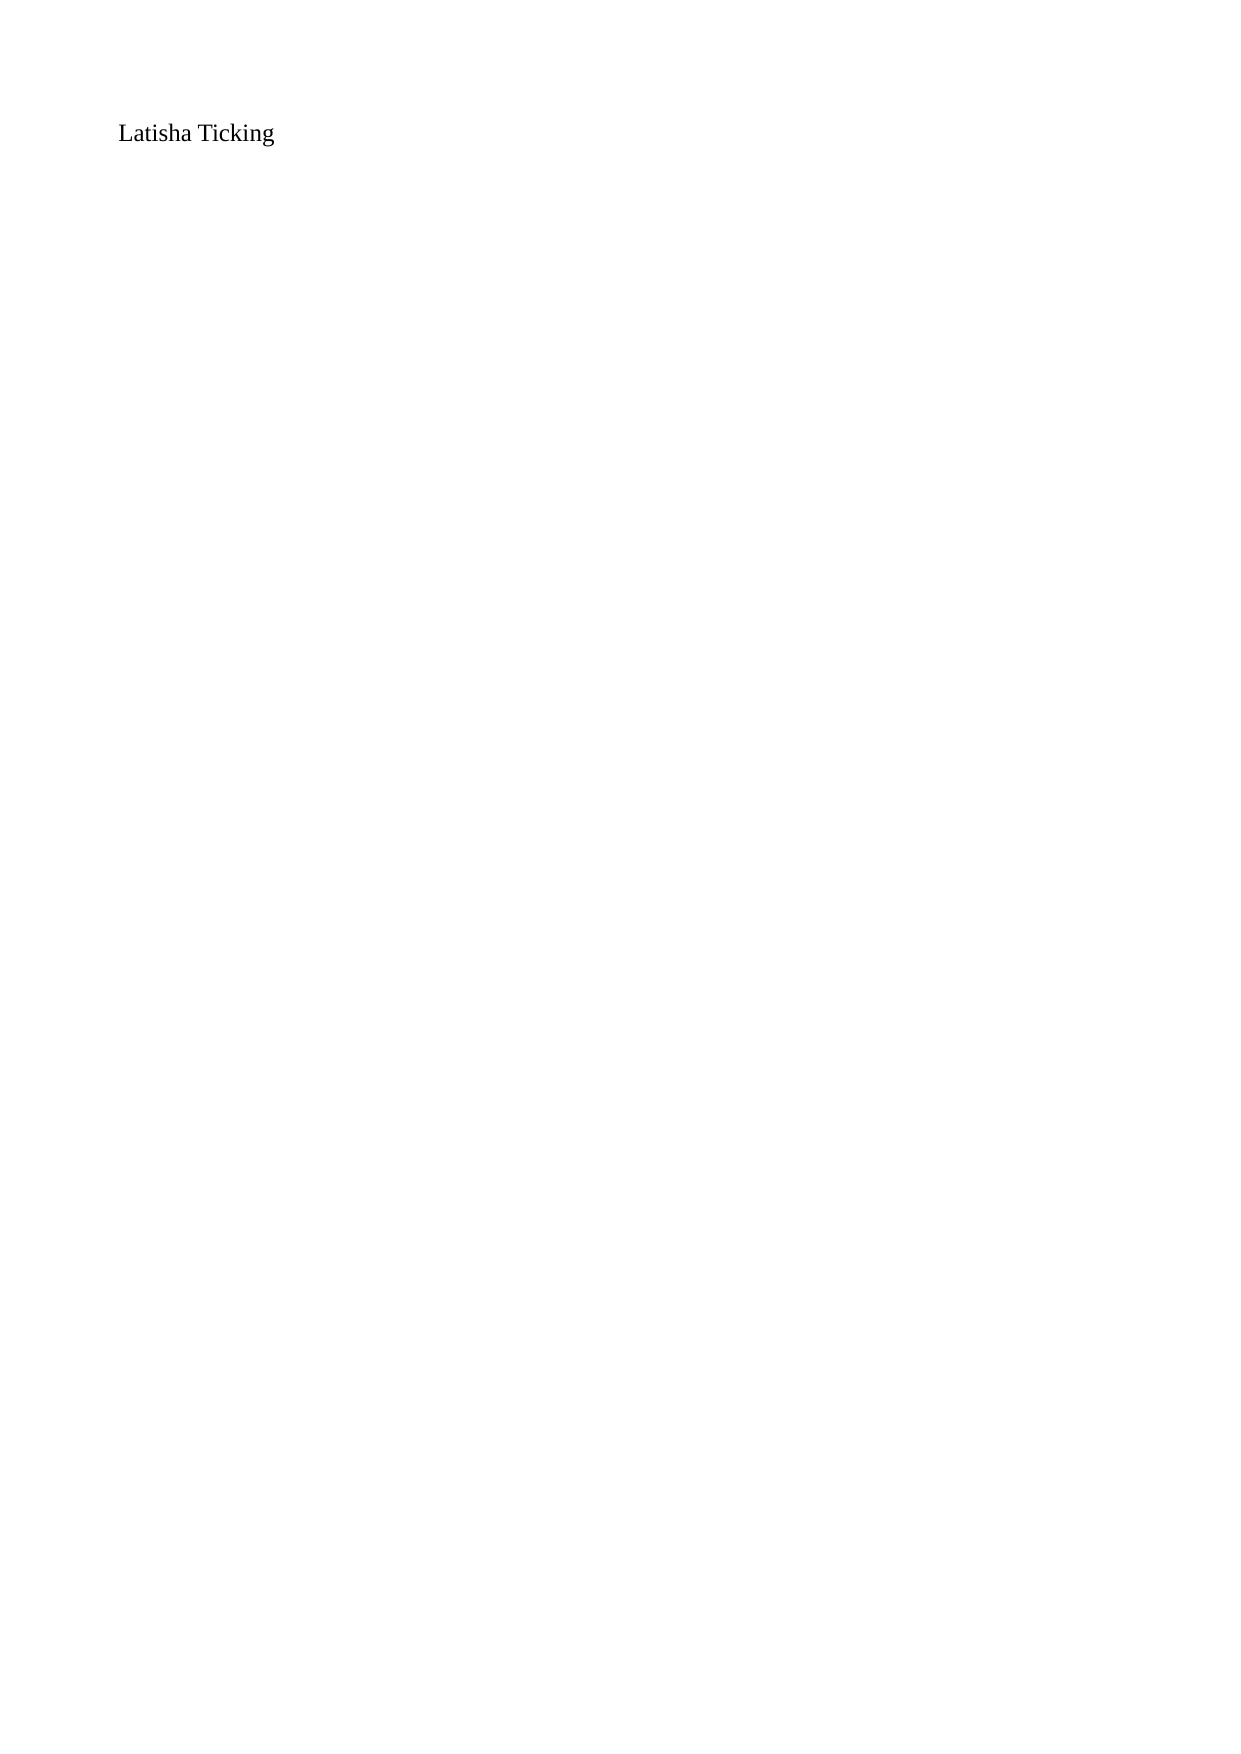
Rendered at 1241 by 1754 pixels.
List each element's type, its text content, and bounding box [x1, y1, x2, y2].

text Latisha Ticking [118, 118, 1122, 147]
